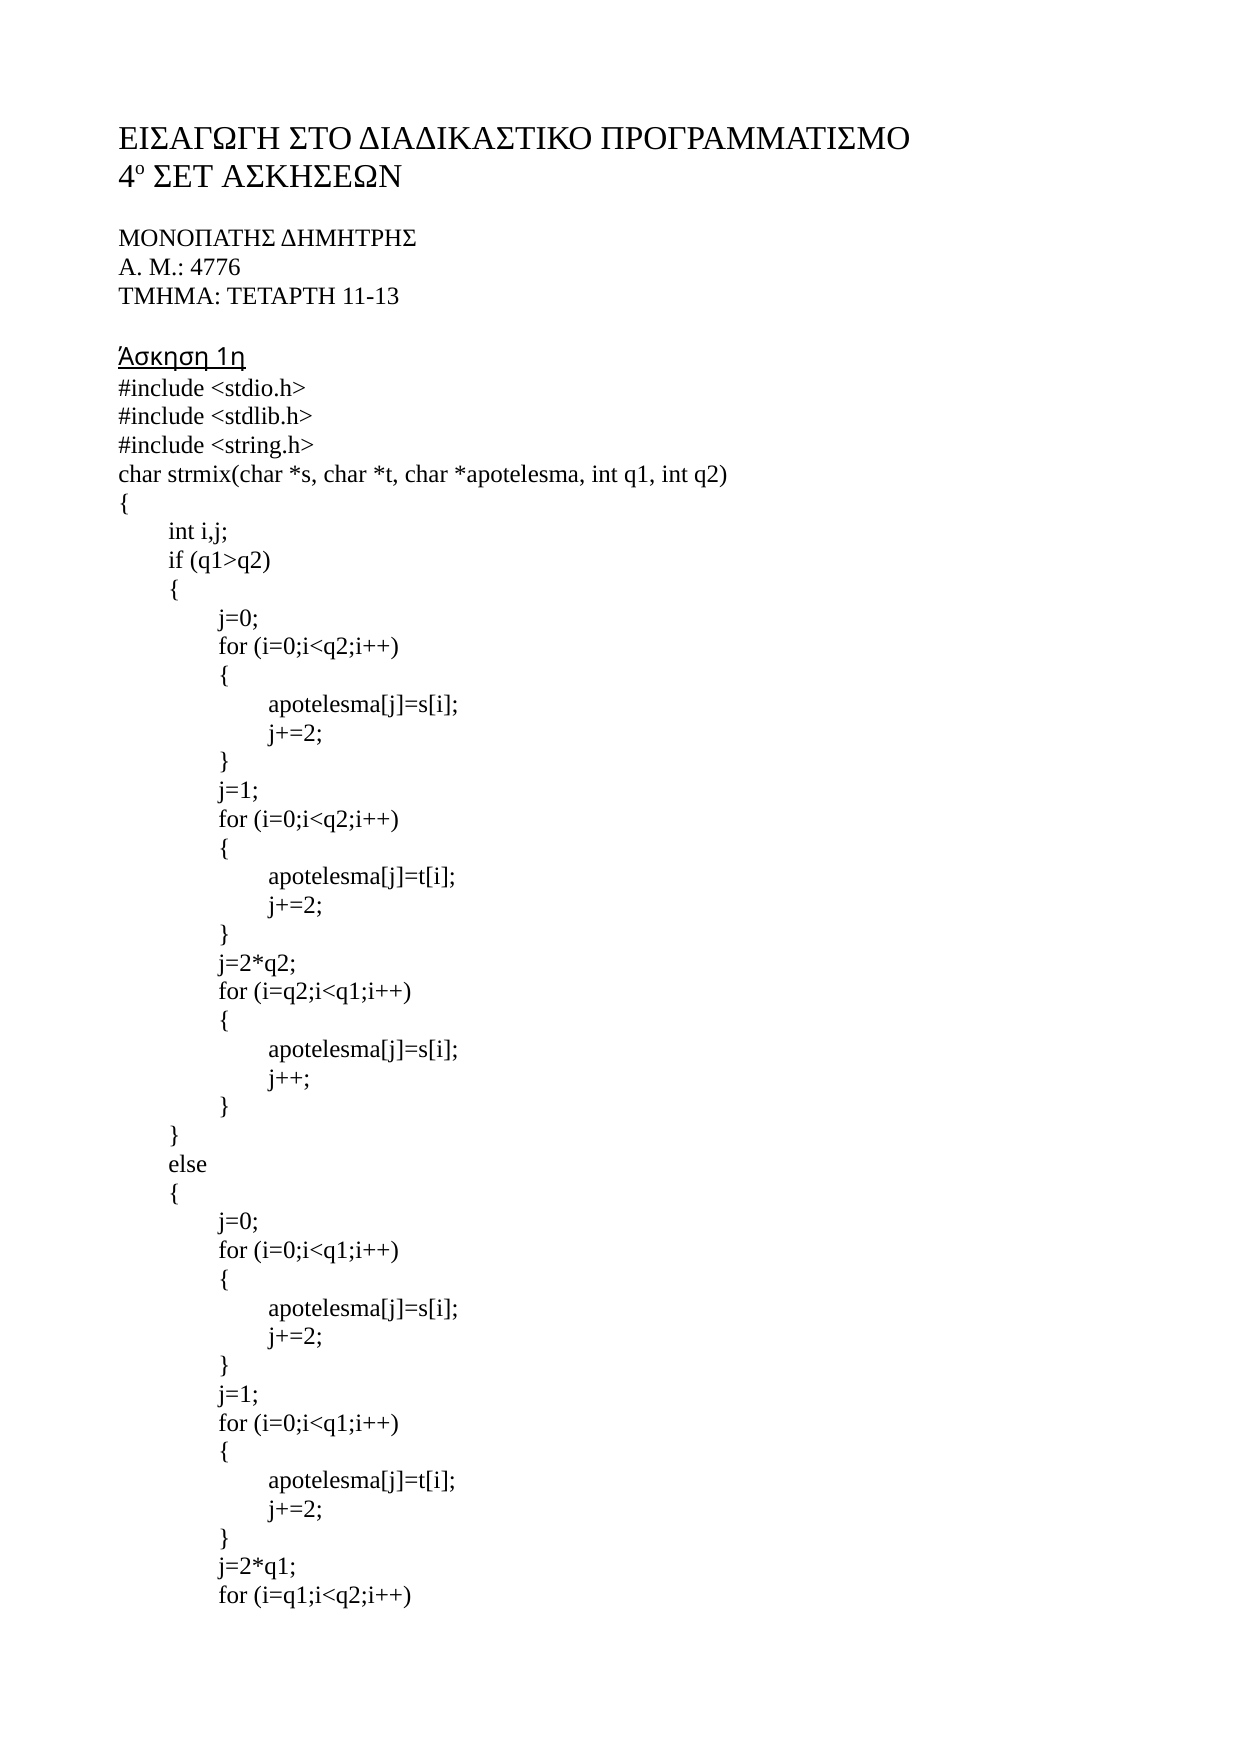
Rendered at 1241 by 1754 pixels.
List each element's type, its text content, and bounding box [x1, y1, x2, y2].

text char strmix(char *s, char *t, char *apotelesma, int q1, int q2) [118, 459, 1122, 488]
text apotelesma[j]=s[i]; [118, 689, 1122, 718]
text { [118, 488, 1122, 516]
text { [118, 833, 1122, 861]
text } [118, 919, 1122, 948]
text j=1; [118, 1379, 1122, 1408]
text { [118, 660, 1122, 689]
text j+=2; [118, 1321, 1122, 1350]
text j+=2; [118, 1494, 1122, 1523]
text for (i=q2;i<q1;i++) [118, 976, 1122, 1005]
text } [118, 1120, 1122, 1149]
text apotelesma[j]=t[i]; [118, 861, 1122, 890]
text for (i=0;i<q2;i++) [118, 804, 1122, 833]
text { [118, 1264, 1122, 1293]
text j=0; [118, 603, 1122, 631]
text apotelesma[j]=t[i]; [118, 1465, 1122, 1494]
text Άσκηση 1η [118, 338, 1122, 373]
text j=1; [118, 775, 1122, 804]
text if (q1>q2) [118, 545, 1122, 574]
text } [118, 746, 1122, 775]
text for (i=q1;i<q2;i++) [118, 1580, 1122, 1609]
text ΜΟΝΟΠΑΤΗΣ ΔΗΜΗΤΡΗΣ [118, 223, 1122, 252]
text ΕΙΣΑΓΩΓΗ ΣΤΟ ΔΙΑΔΙΚΑΣΤΙΚΟ ΠΡΟΓΡΑΜΜΑΤΙΣΜΟ [118, 118, 1122, 156]
text int i,j; [118, 516, 1122, 545]
text j=2*q1; [118, 1551, 1122, 1580]
text #include <stdio.h> [118, 373, 1122, 401]
text #include <stdlib.h> [118, 401, 1122, 430]
text { [118, 1005, 1122, 1034]
text } [118, 1523, 1122, 1551]
text { [118, 1436, 1122, 1465]
text j=0; [118, 1206, 1122, 1235]
text apotelesma[j]=s[i]; [118, 1293, 1122, 1321]
text ΤΜΗΜΑ: ΤΕΤΑΡΤΗ 11-13 [118, 281, 1122, 310]
text #include <string.h> [118, 430, 1122, 459]
text } [118, 1091, 1122, 1120]
text apotelesma[j]=s[i]; [118, 1034, 1122, 1063]
text for (i=0;i<q2;i++) [118, 631, 1122, 660]
text else [118, 1149, 1122, 1178]
text 4o ΣΕΤ ΑΣΚΗΣΕΩΝ [118, 156, 1122, 195]
text j+=2; [118, 718, 1122, 746]
text { [118, 574, 1122, 603]
text } [118, 1350, 1122, 1379]
text for (i=0;i<q1;i++) [118, 1235, 1122, 1264]
text for (i=0;i<q1;i++) [118, 1408, 1122, 1436]
text j++; [118, 1063, 1122, 1091]
text j+=2; [118, 890, 1122, 919]
text Α. Μ.: 4776 [118, 252, 1122, 281]
text j=2*q2; [118, 948, 1122, 976]
text { [118, 1178, 1122, 1206]
